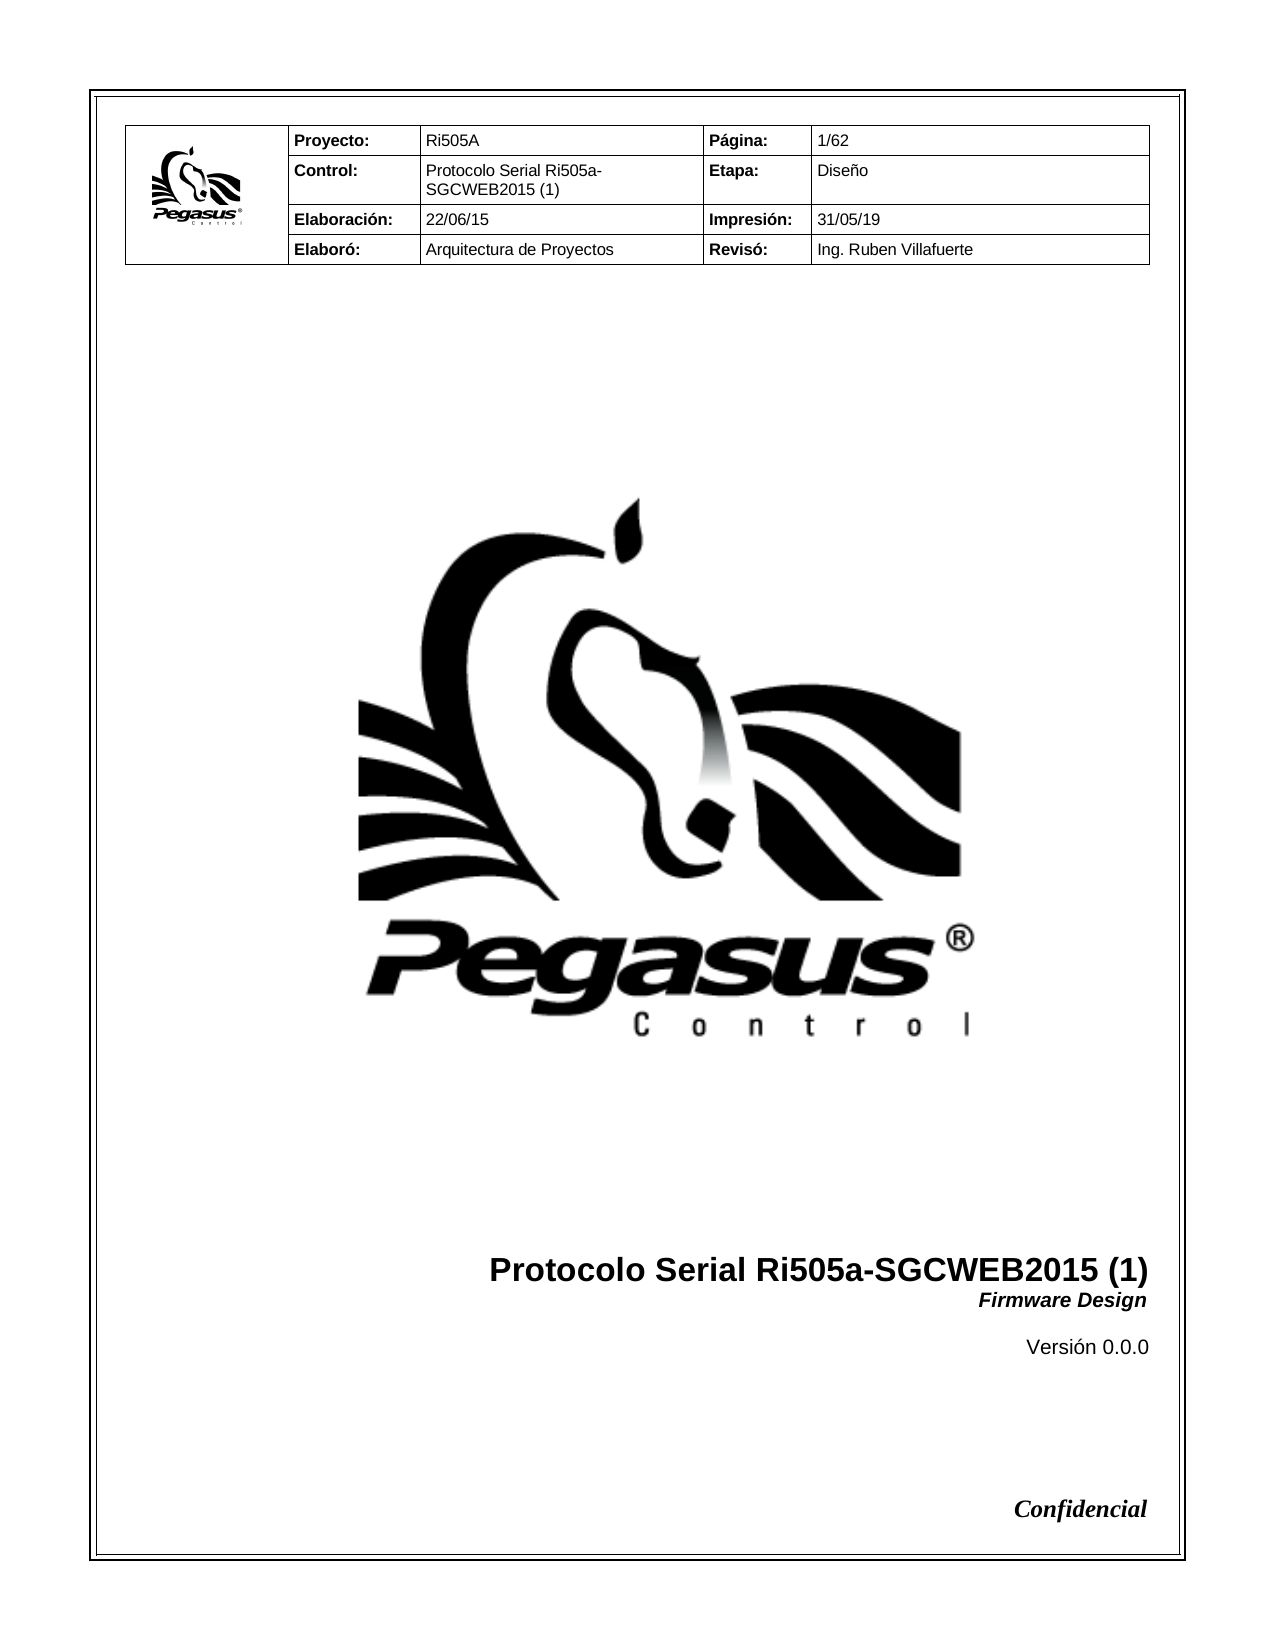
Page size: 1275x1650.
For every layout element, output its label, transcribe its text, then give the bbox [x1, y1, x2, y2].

picture [292, 438, 1049, 1087]
text Firmware Design [126, 1289, 1149, 1312]
picture [142, 137, 253, 232]
text Versión 0.0.0 [126, 1336, 1149, 1359]
text Protocolo Serial Ri505a-SGCWEB2015 (1) [126, 1251, 1149, 1289]
